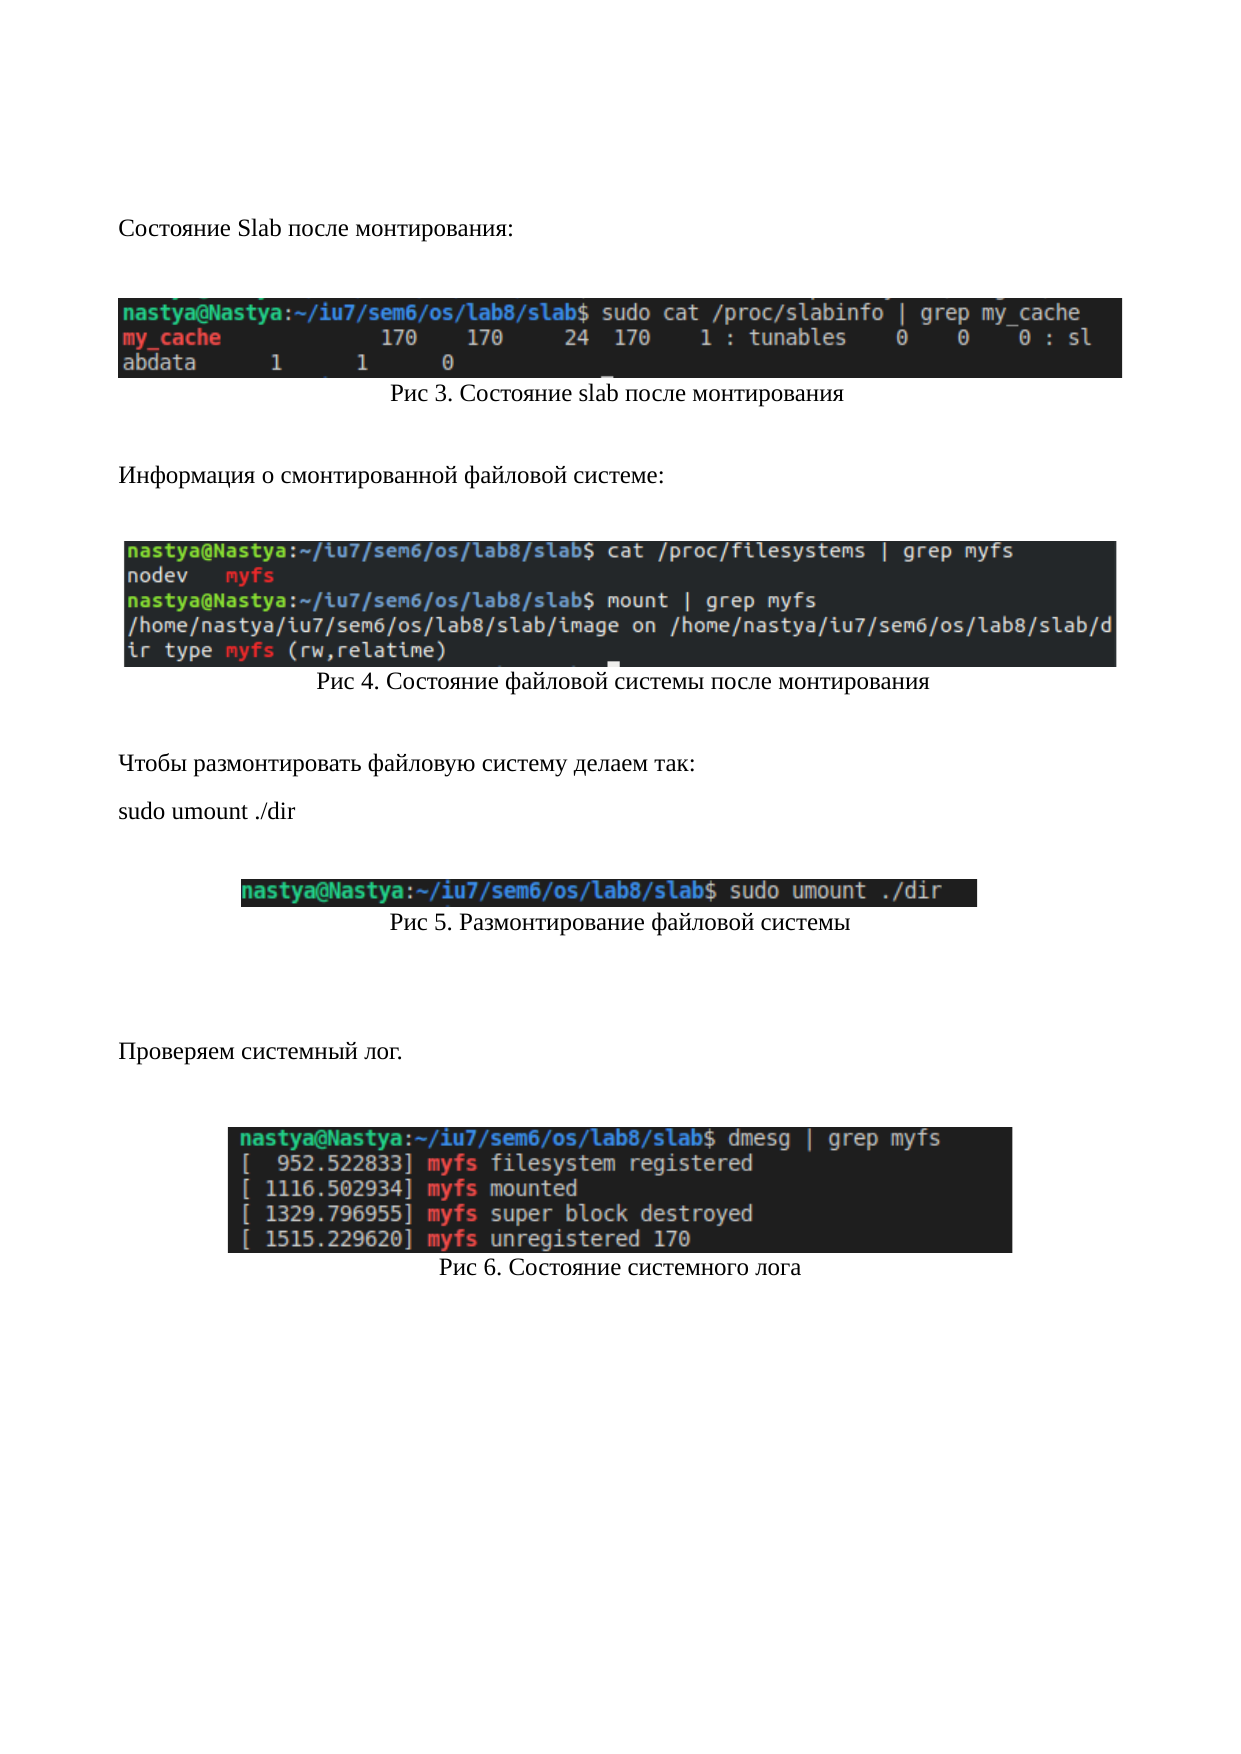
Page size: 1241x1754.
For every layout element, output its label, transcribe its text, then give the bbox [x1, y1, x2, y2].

picture [241, 879, 978, 907]
table_header Рис 3. Состояние slab после монтирования [118, 378, 1122, 412]
picture [118, 298, 1123, 378]
text Чтобы размонтировать файловую систему делаем так: [118, 748, 1122, 777]
picture [123, 541, 1117, 667]
table_header Рис 4. Состояние файловой системы после монтирования [118, 536, 1122, 701]
text Информация о смонтированной файловой системе: [118, 460, 1122, 488]
text Проверяем системный лог. [118, 1036, 1122, 1065]
text Состояние Slab после монтирования: [118, 213, 1122, 242]
text sudo umount ./dir [118, 796, 1122, 825]
table_header Рис 6. Состояние системного лога [118, 1113, 1122, 1287]
picture [227, 1127, 1013, 1253]
table_header [118, 290, 1122, 298]
table_header Рис 5. Размонтирование файловой системы [118, 872, 1122, 941]
